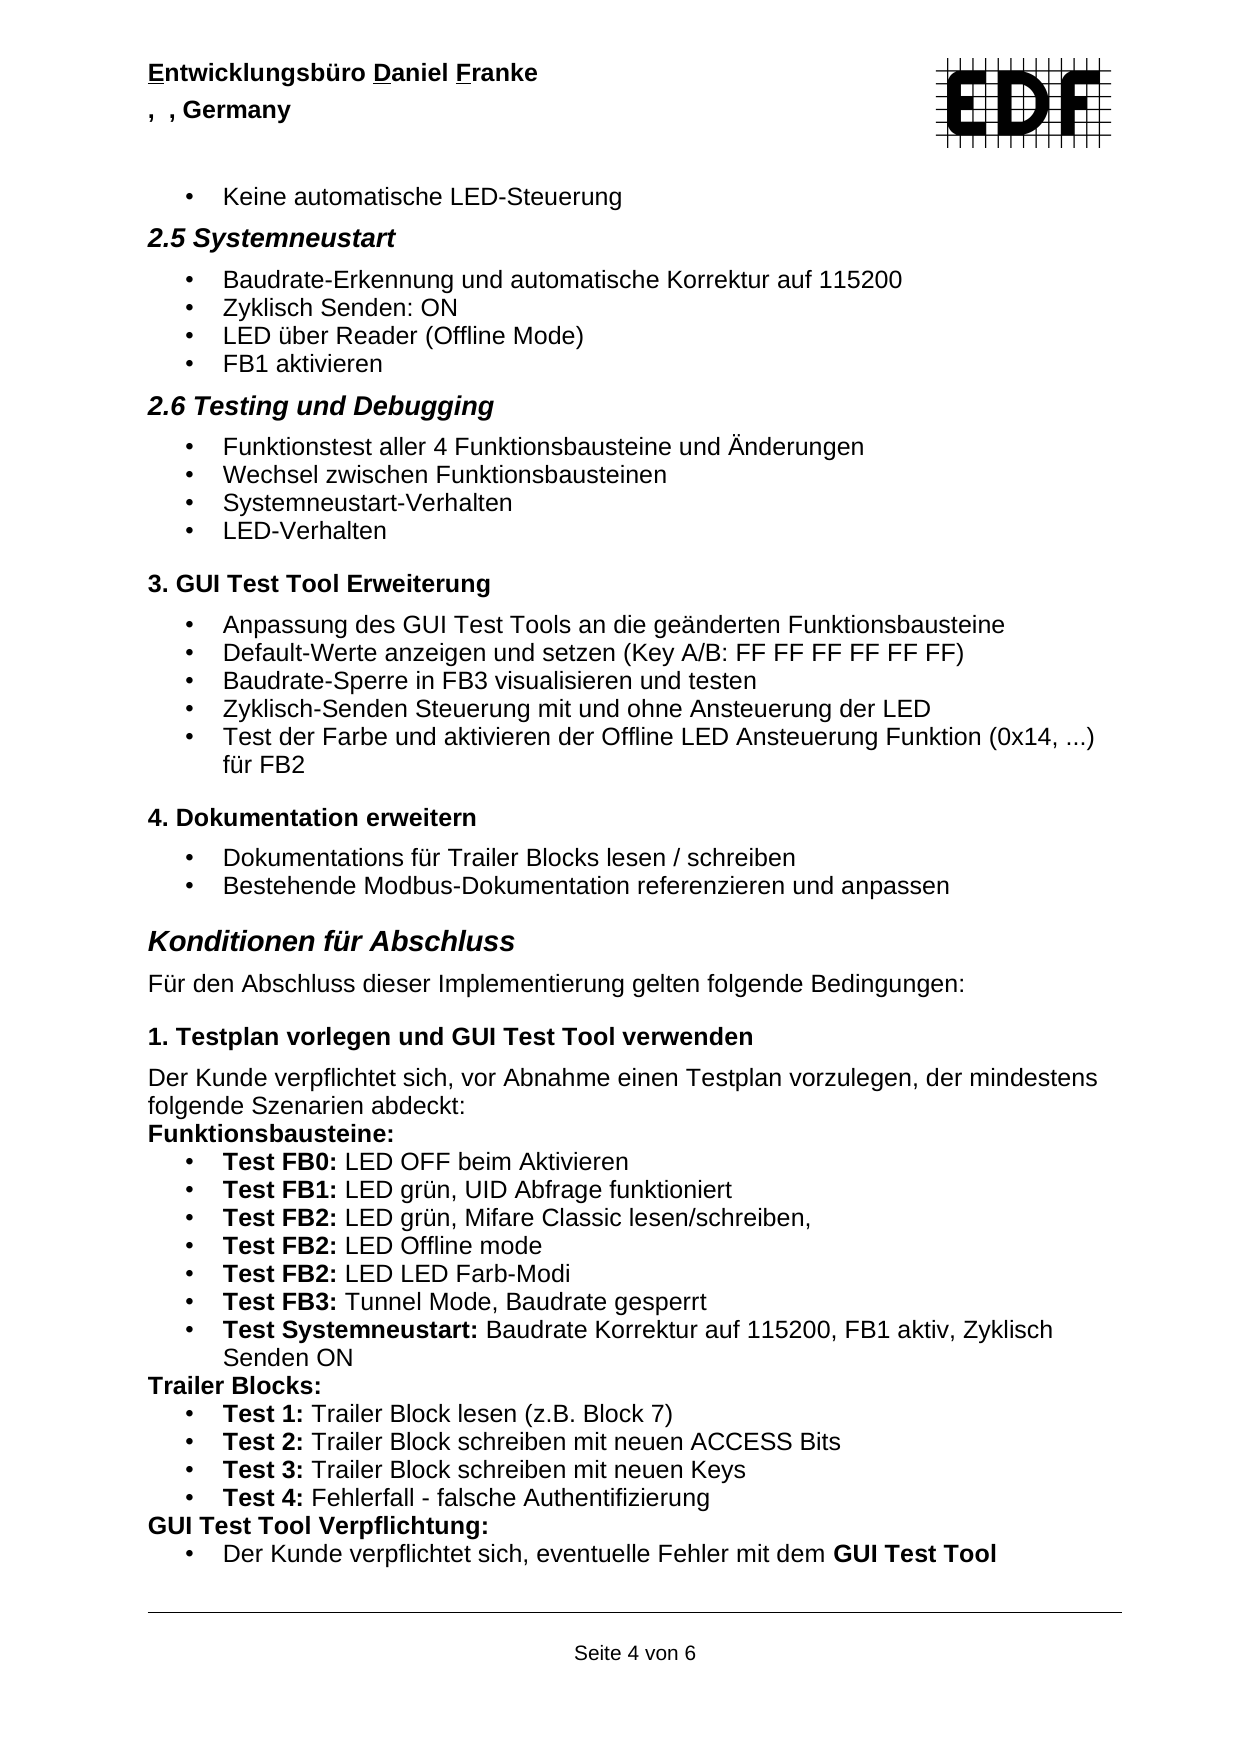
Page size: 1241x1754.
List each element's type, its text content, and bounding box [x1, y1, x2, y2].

list Bestehende Modbus-Dokumentation referenzieren und anpassen [185, 872, 1122, 900]
text Trailer Blocks: [148, 1372, 1122, 1400]
list Zyklisch-Senden Steuerung mit und ohne Ansteuerung der LED [185, 695, 1122, 723]
subtitle 4. Dokumentation erweitern [148, 804, 1122, 832]
list Test FB2: LED grün, Mifare Classic lesen/schreiben, [185, 1204, 1122, 1232]
list Test FB0: LED OFF beim Aktivieren [185, 1148, 1122, 1176]
text Für den Abschluss dieser Implementierung gelten folgende Bedingungen: [148, 970, 1122, 998]
list LED über Reader (Offline Mode) [185, 322, 1122, 350]
list Anpassung des GUI Test Tools an die geänderten Funktionsbausteine [185, 611, 1122, 639]
subtitle 3. GUI Test Tool Erweiterung [148, 570, 1122, 598]
list Test FB2: LED Offline mode [185, 1232, 1122, 1260]
list Test FB3: Tunnel Mode, Baudrate gesperrt [185, 1288, 1122, 1316]
subtitle 2.6 Testing und Debugging [148, 391, 1122, 421]
list Test 4: Fehlerfall - falsche Authentifizierung [185, 1484, 1122, 1512]
list Test der Farbe und aktivieren der Offline LED Ansteuerung Funktion (0x14, ...) für FB2 [185, 723, 1122, 779]
list Der Kunde verpflichtet sich, eventuelle Fehler mit dem GUI Test Tool [185, 1540, 1122, 1568]
subtitle 1. Testplan vorlegen und GUI Test Tool verwenden [148, 1023, 1122, 1051]
list Test Systemneustart: Baudrate Korrektur auf 115200, FB1 aktiv, Zyklisch Senden ON [185, 1316, 1122, 1372]
list FB1 aktivieren [185, 350, 1122, 378]
list Test FB2: LED LED Farb-Modi [185, 1260, 1122, 1288]
list Default-Werte anzeigen und setzen (Key A/B: FF FF FF FF FF FF) [185, 639, 1122, 667]
text GUI Test Tool Verpflichtung: [148, 1512, 1122, 1540]
list Funktionstest aller 4 Funktionsbausteine und Änderungen [185, 433, 1122, 461]
list Wechsel zwischen Funktionsbausteinen [185, 461, 1122, 489]
subtitle 2.5 Systemneustart [148, 223, 1122, 253]
list Dokumentations für Trailer Blocks lesen / schreiben [185, 844, 1122, 872]
list Test FB1: LED grün, UID Abfrage funktioniert [185, 1176, 1122, 1204]
text Funktionsbausteine: [148, 1120, 1122, 1148]
list Baudrate-Sperre in FB3 visualisieren und testen [185, 667, 1122, 695]
picture [935, 58, 1112, 148]
list Zyklisch Senden: ON [185, 294, 1122, 322]
list Test 3: Trailer Block schreiben mit neuen Keys [185, 1456, 1122, 1484]
subtitle Konditionen für Abschluss [148, 925, 1122, 958]
list Systemneustart-Verhalten [185, 489, 1122, 517]
list Baudrate-Erkennung und automatische Korrektur auf 115200 [185, 266, 1122, 294]
text Der Kunde verpflichtet sich, vor Abnahme einen Testplan vorzulegen, der mindestens folgende Szenarien abdeckt: [148, 1064, 1122, 1120]
list Test 1: Trailer Block lesen (z.B. Block 7) [185, 1400, 1122, 1428]
list LED-Verhalten [185, 517, 1122, 545]
list Keine automatische LED-Steuerung [185, 183, 1122, 211]
list Test 2: Trailer Block schreiben mit neuen ACCESS Bits [185, 1428, 1122, 1456]
